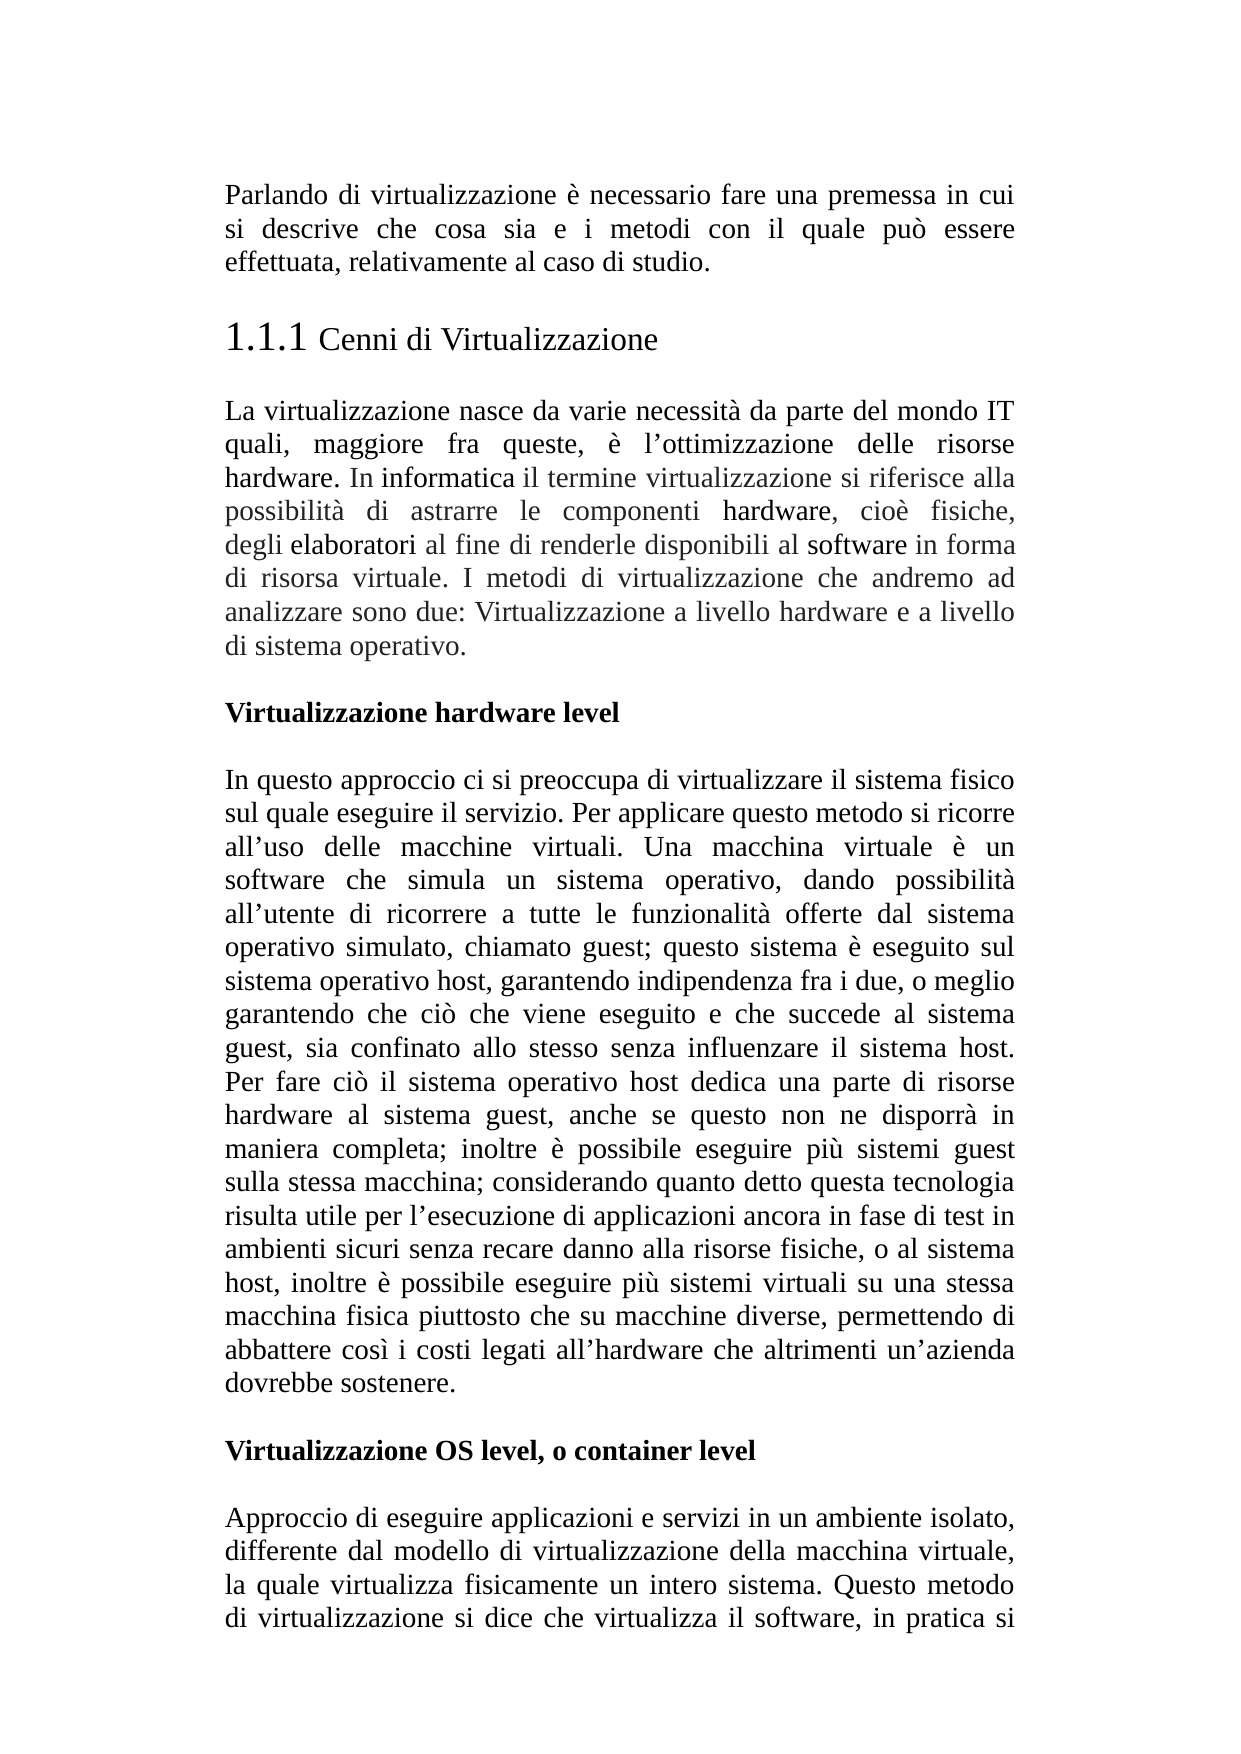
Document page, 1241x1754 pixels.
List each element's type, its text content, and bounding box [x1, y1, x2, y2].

text Parlando di virtualizzazione è necessario fare una premessa in cui si descrive che cosa sia e i metodi con il quale può essere effettuata, relativamente al caso di studio. [224, 177, 1016, 278]
text Approccio di eseguire applicazioni e servizi in un ambiente isolato, differente dal modello di virtualizzazione della macchina virtuale, la quale virtualizza fisicamente un intero sistema. Questo metodo di virtualizzazione si dice che virtualizza il software, in pratica si [224, 1500, 1016, 1634]
text In questo approccio ci si preoccupa di virtualizzare il sistema fisico sul quale eseguire il servizio. Per applicare questo metodo si ricorre all’uso delle macchine virtuali. Una macchina virtuale è un software che simula un sistema operativo, dando possibilità all’utente di ricorrere a tutte le funzionalità offerte dal sistema operativo simulato, chiamato guest; questo sistema è eseguito sul sistema operativo host, garantendo indipendenza fra i due, o meglio garantendo che ciò che viene eseguito e che succede al sistema guest, sia confinato allo stesso senza influenzare il sistema host. Per fare ciò il sistema operativo host dedica una parte di risorse hardware al sistema guest, anche se questo non ne disporrà in maniera completa; inoltre è possibile eseguire più sistemi guest sulla stessa macchina; considerando quanto detto questa tecnologia risulta utile per l’esecuzione di applicazioni ancora in fase di test in ambienti sicuri senza recare danno alla risorse fisiche, o al sistema host, inoltre è possibile eseguire più sistemi virtuali su una stessa macchina fisica piuttosto che su macchine diverse, permettendo di abbattere così i costi legati all’hardware che altrimenti un’azienda dovrebbe sostenere. [224, 762, 1016, 1399]
text Virtualizzazione hardware level [224, 695, 1016, 728]
text Virtualizzazione OS level, o container level [224, 1433, 1016, 1466]
text 1.1.1 Cenni di Virtualizzazione [224, 311, 1016, 359]
text La virtualizzazione nasce da varie necessità da parte del mondo IT quali, maggiore fra queste, è l’ottimizzazione delle risorse hardware. In informatica il termine virtualizzazione si riferisce alla possibilità di astrarre le componenti hardware, cioè fisiche, degli elaboratori al fine di renderle disponibili al software in forma di risorsa virtuale. I metodi di virtualizzazione che andremo ad analizzare sono due: Virtualizzazione a livello hardware e a livello di sistema operativo. [224, 393, 1016, 661]
